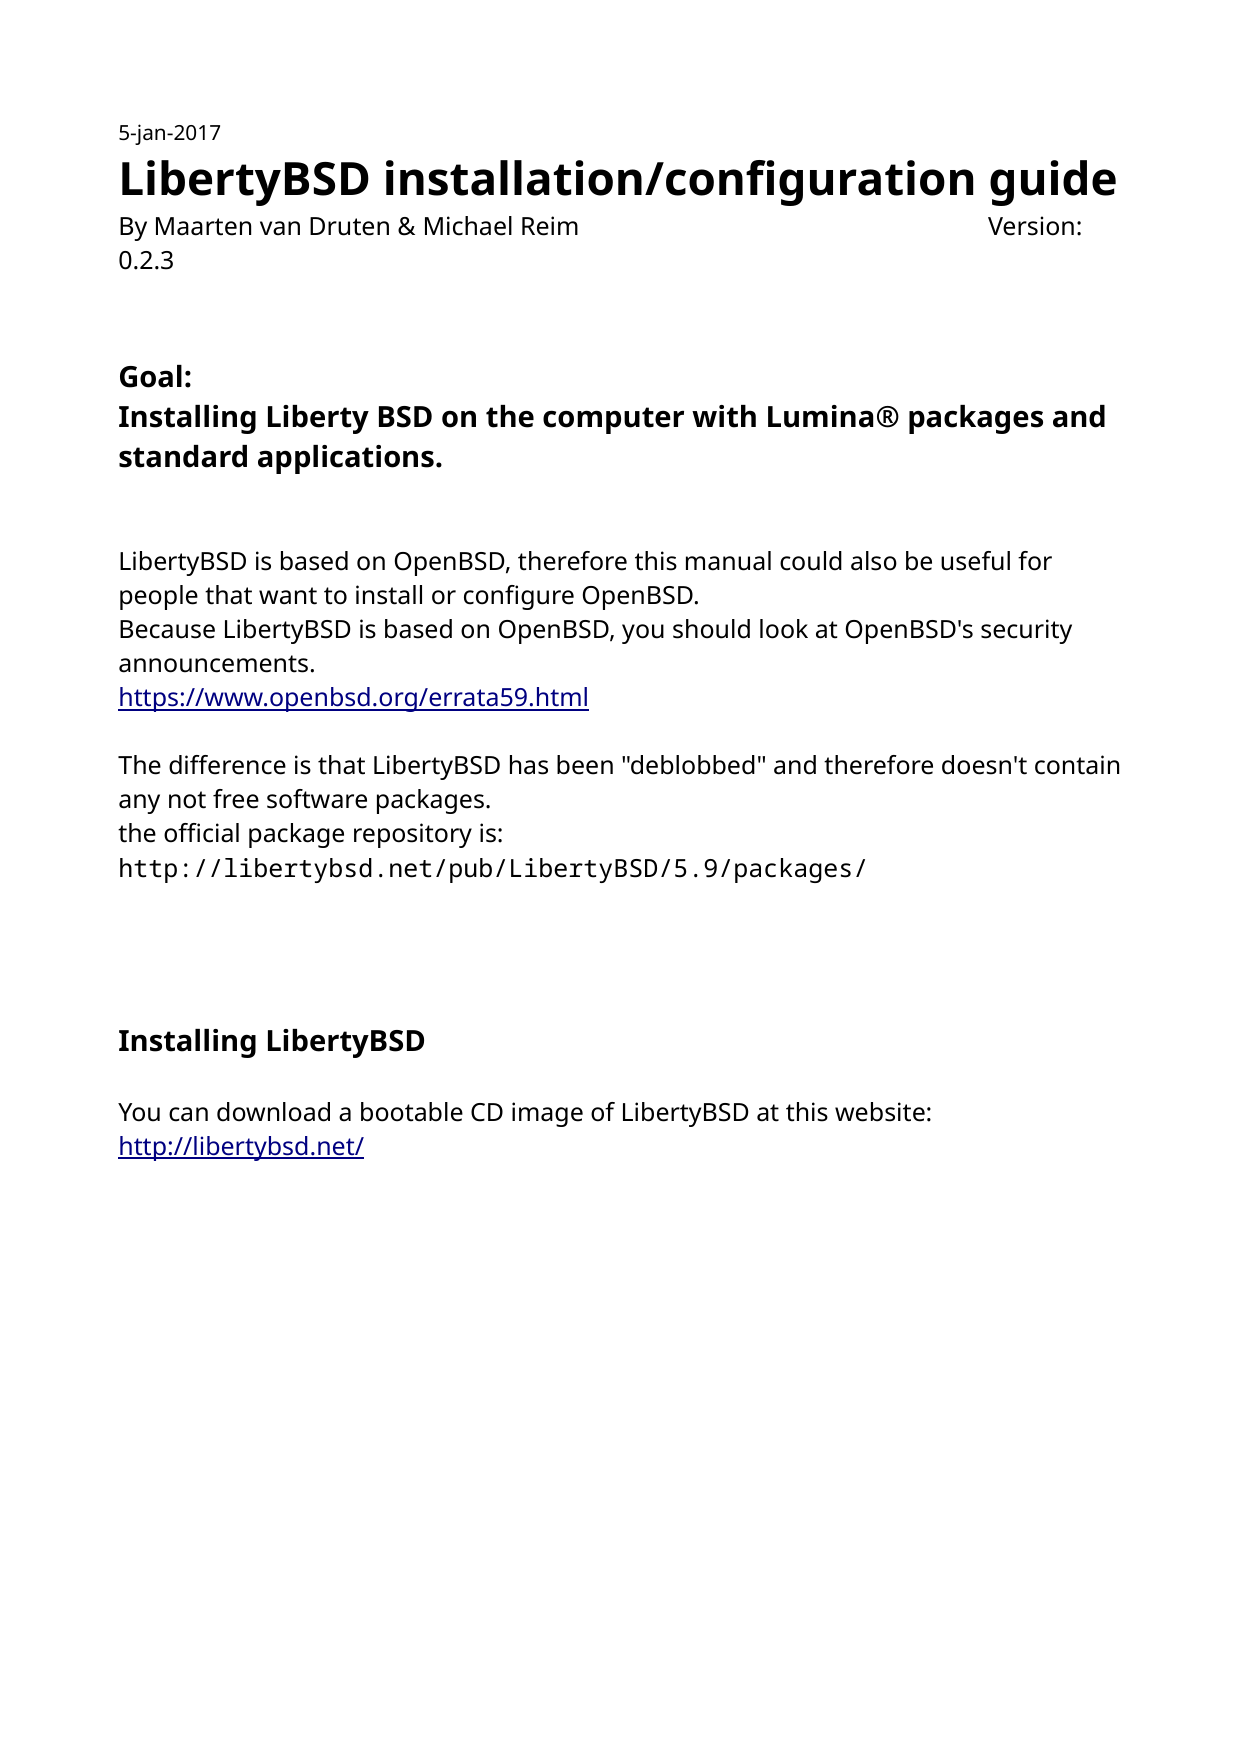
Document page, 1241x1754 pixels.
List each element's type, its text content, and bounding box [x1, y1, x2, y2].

text 5-jan-2017 LibertyBSD installation/configuration guide By Maarten van Druten & Michael Reim Version: 0.2.3 [118, 118, 1122, 317]
text Goal: Installing Liberty BSD on the computer with Lumina® packages and standard applications. [118, 317, 1122, 476]
text Because LibertyBSD is based on OpenBSD, you should look at OpenBSD's security announcements. https://www.openbsd.org/errata59.html [118, 612, 1122, 714]
text LibertyBSD is based on OpenBSD, therefore this manual could also be useful for people that want to install or configure OpenBSD. [118, 544, 1122, 612]
text The difference is that LibertyBSD has been "deblobbed" and therefore doesn't contain any not free software packages. the official package repository is: [118, 714, 1122, 850]
text http://libertybsd.net/pub/LibertyBSD/5.9/packages/ [118, 850, 1122, 884]
text You can download a bootable CD image of LibertyBSD at this website: http://libertybsd.net/ [118, 1060, 1122, 1196]
text Installing LibertyBSD [118, 1021, 1122, 1060]
